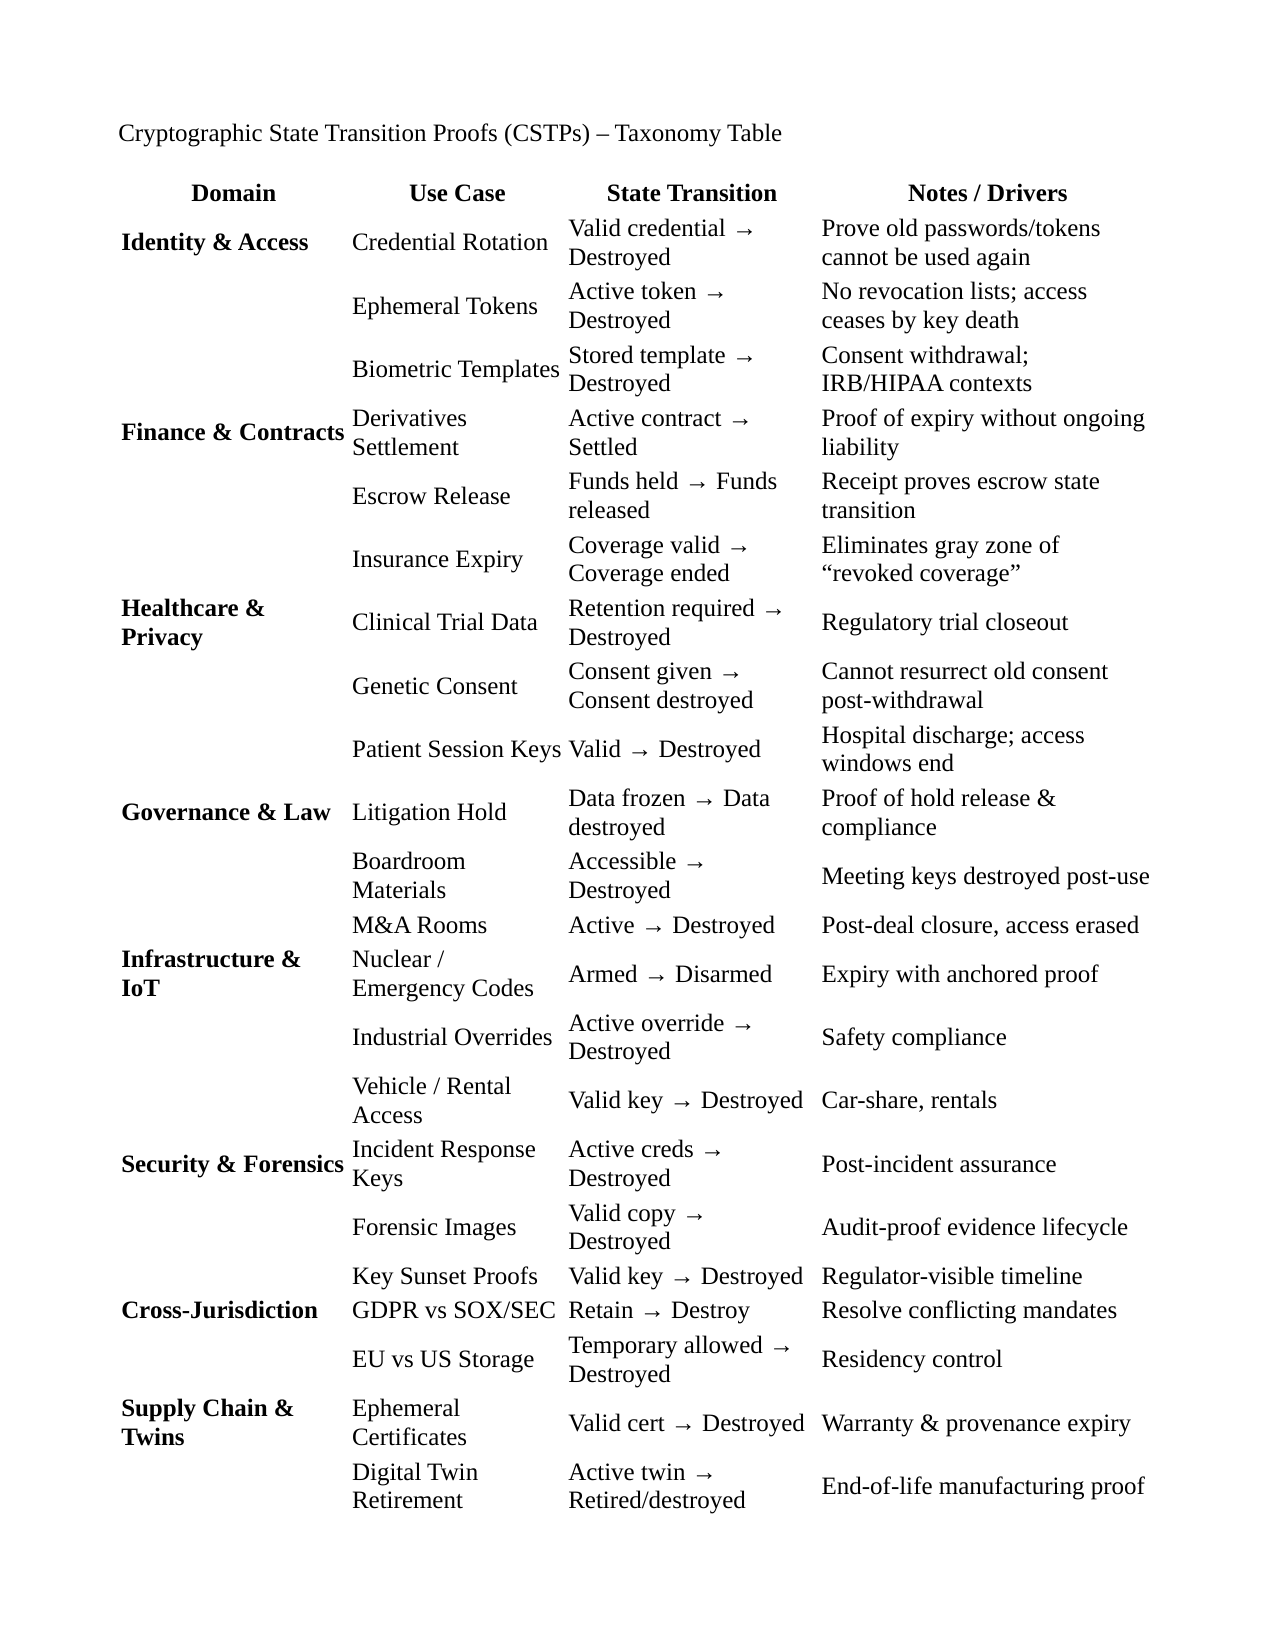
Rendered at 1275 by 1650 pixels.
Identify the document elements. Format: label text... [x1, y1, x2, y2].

table_cell Proof of expiry without ongoing liability [819, 400, 1157, 463]
table_cell Active override → Destroyed [565, 1005, 818, 1068]
table_cell Escrow Release [349, 464, 565, 527]
table_cell Retain → Destroy [565, 1293, 818, 1327]
table_header Domain [118, 176, 349, 210]
table_cell Patient Session Keys [349, 717, 565, 780]
table_cell Finance & Contracts [118, 400, 349, 463]
table_cell Supply Chain & Twins [118, 1391, 349, 1454]
table_cell Ephemeral Certificates [349, 1391, 565, 1454]
table_cell Car-share, rentals [819, 1068, 1157, 1131]
table_cell Meeting keys destroyed post-use [819, 844, 1157, 907]
table_cell Expiry with anchored proof [819, 941, 1157, 1005]
table_cell Incident Response Keys [349, 1131, 565, 1195]
table_cell Stored template → Destroyed [565, 337, 818, 400]
table_cell [118, 337, 349, 400]
table_cell Valid copy → Destroyed [565, 1195, 818, 1258]
table_cell [118, 1195, 349, 1258]
table_cell Coverage valid → Coverage ended [565, 527, 818, 590]
table_cell Audit-proof evidence lifecycle [819, 1195, 1157, 1258]
table_cell Regulator-visible timeline [819, 1258, 1157, 1293]
table_cell Armed → Disarmed [565, 941, 818, 1005]
table_cell Key Sunset Proofs [349, 1258, 565, 1293]
table_cell Resolve conflicting mandates [819, 1293, 1157, 1327]
table_cell Industrial Overrides [349, 1005, 565, 1068]
table_cell Active token → Destroyed [565, 274, 818, 337]
table_cell [118, 464, 349, 527]
table_cell Valid cert → Destroyed [565, 1391, 818, 1454]
table_cell Litigation Hold [349, 780, 565, 843]
table_cell Insurance Expiry [349, 527, 565, 590]
table_cell [118, 1258, 349, 1293]
table_cell End-of-life manufacturing proof [819, 1454, 1157, 1517]
table_cell [118, 527, 349, 590]
table_cell Cannot resurrect old consent post-withdrawal [819, 654, 1157, 717]
table_cell M&A Rooms [349, 907, 565, 941]
table_cell Vehicle / Rental Access [349, 1068, 565, 1131]
table_cell [118, 1005, 349, 1068]
table_cell Derivatives Settlement [349, 400, 565, 463]
table_cell [118, 907, 349, 941]
table_cell Proof of hold release & compliance [819, 780, 1157, 843]
table_cell Valid key → Destroyed [565, 1068, 818, 1131]
table_cell [118, 274, 349, 337]
table_cell Infrastructure & IoT [118, 941, 349, 1005]
table_cell Healthcare & Privacy [118, 590, 349, 653]
table_cell [118, 1327, 349, 1391]
table_header Use Case [349, 176, 565, 210]
table_cell [118, 844, 349, 907]
table_cell Active creds → Destroyed [565, 1131, 818, 1195]
table_cell Ephemeral Tokens [349, 274, 565, 337]
table_cell Identity & Access [118, 210, 349, 273]
table_header Notes / Drivers [819, 176, 1157, 210]
table_cell Active twin → Retired/destroyed [565, 1454, 818, 1517]
table_cell Clinical Trial Data [349, 590, 565, 653]
table_cell Consent withdrawal; IRB/HIPAA contexts [819, 337, 1157, 400]
table_cell Nuclear / Emergency Codes [349, 941, 565, 1005]
table_cell Boardroom Materials [349, 844, 565, 907]
table_cell [118, 1068, 349, 1131]
table_cell Security & Forensics [118, 1131, 349, 1195]
table_cell Digital Twin Retirement [349, 1454, 565, 1517]
table_cell EU vs US Storage [349, 1327, 565, 1391]
table_cell Data frozen → Data destroyed [565, 780, 818, 843]
table_cell Cross-Jurisdiction [118, 1293, 349, 1327]
table_cell Credential Rotation [349, 210, 565, 273]
table_cell [118, 717, 349, 780]
table_cell Residency control [819, 1327, 1157, 1391]
table_cell Genetic Consent [349, 654, 565, 717]
table_cell Active → Destroyed [565, 907, 818, 941]
table_cell [118, 654, 349, 717]
table_cell Valid key → Destroyed [565, 1258, 818, 1293]
table_cell Temporary allowed → Destroyed [565, 1327, 818, 1391]
table_cell Funds held → Funds released [565, 464, 818, 527]
table_cell Post-incident assurance [819, 1131, 1157, 1195]
table_cell Prove old passwords/tokens cannot be used again [819, 210, 1157, 273]
text Cryptographic State Transition Proofs (CSTPs) – Taxonomy Table [118, 118, 1157, 147]
table_cell Governance & Law [118, 780, 349, 843]
table_cell Retention required → Destroyed [565, 590, 818, 653]
table_cell [118, 1454, 349, 1517]
table_cell Warranty & provenance expiry [819, 1391, 1157, 1454]
table_cell Valid → Destroyed [565, 717, 818, 780]
table_cell Eliminates gray zone of “revoked coverage” [819, 527, 1157, 590]
table_cell Forensic Images [349, 1195, 565, 1258]
table_cell Safety compliance [819, 1005, 1157, 1068]
table_cell Hospital discharge; access windows end [819, 717, 1157, 780]
table_header State Transition [565, 176, 818, 210]
table_cell Active contract → Settled [565, 400, 818, 463]
table_cell Post-deal closure, access erased [819, 907, 1157, 941]
table_cell Accessible → Destroyed [565, 844, 818, 907]
table_cell GDPR vs SOX/SEC [349, 1293, 565, 1327]
table_cell Valid credential → Destroyed [565, 210, 818, 273]
table_cell No revocation lists; access ceases by key death [819, 274, 1157, 337]
table_cell Regulatory trial closeout [819, 590, 1157, 653]
table_cell Receipt proves escrow state transition [819, 464, 1157, 527]
table_cell Biometric Templates [349, 337, 565, 400]
table_cell Consent given → Consent destroyed [565, 654, 818, 717]
